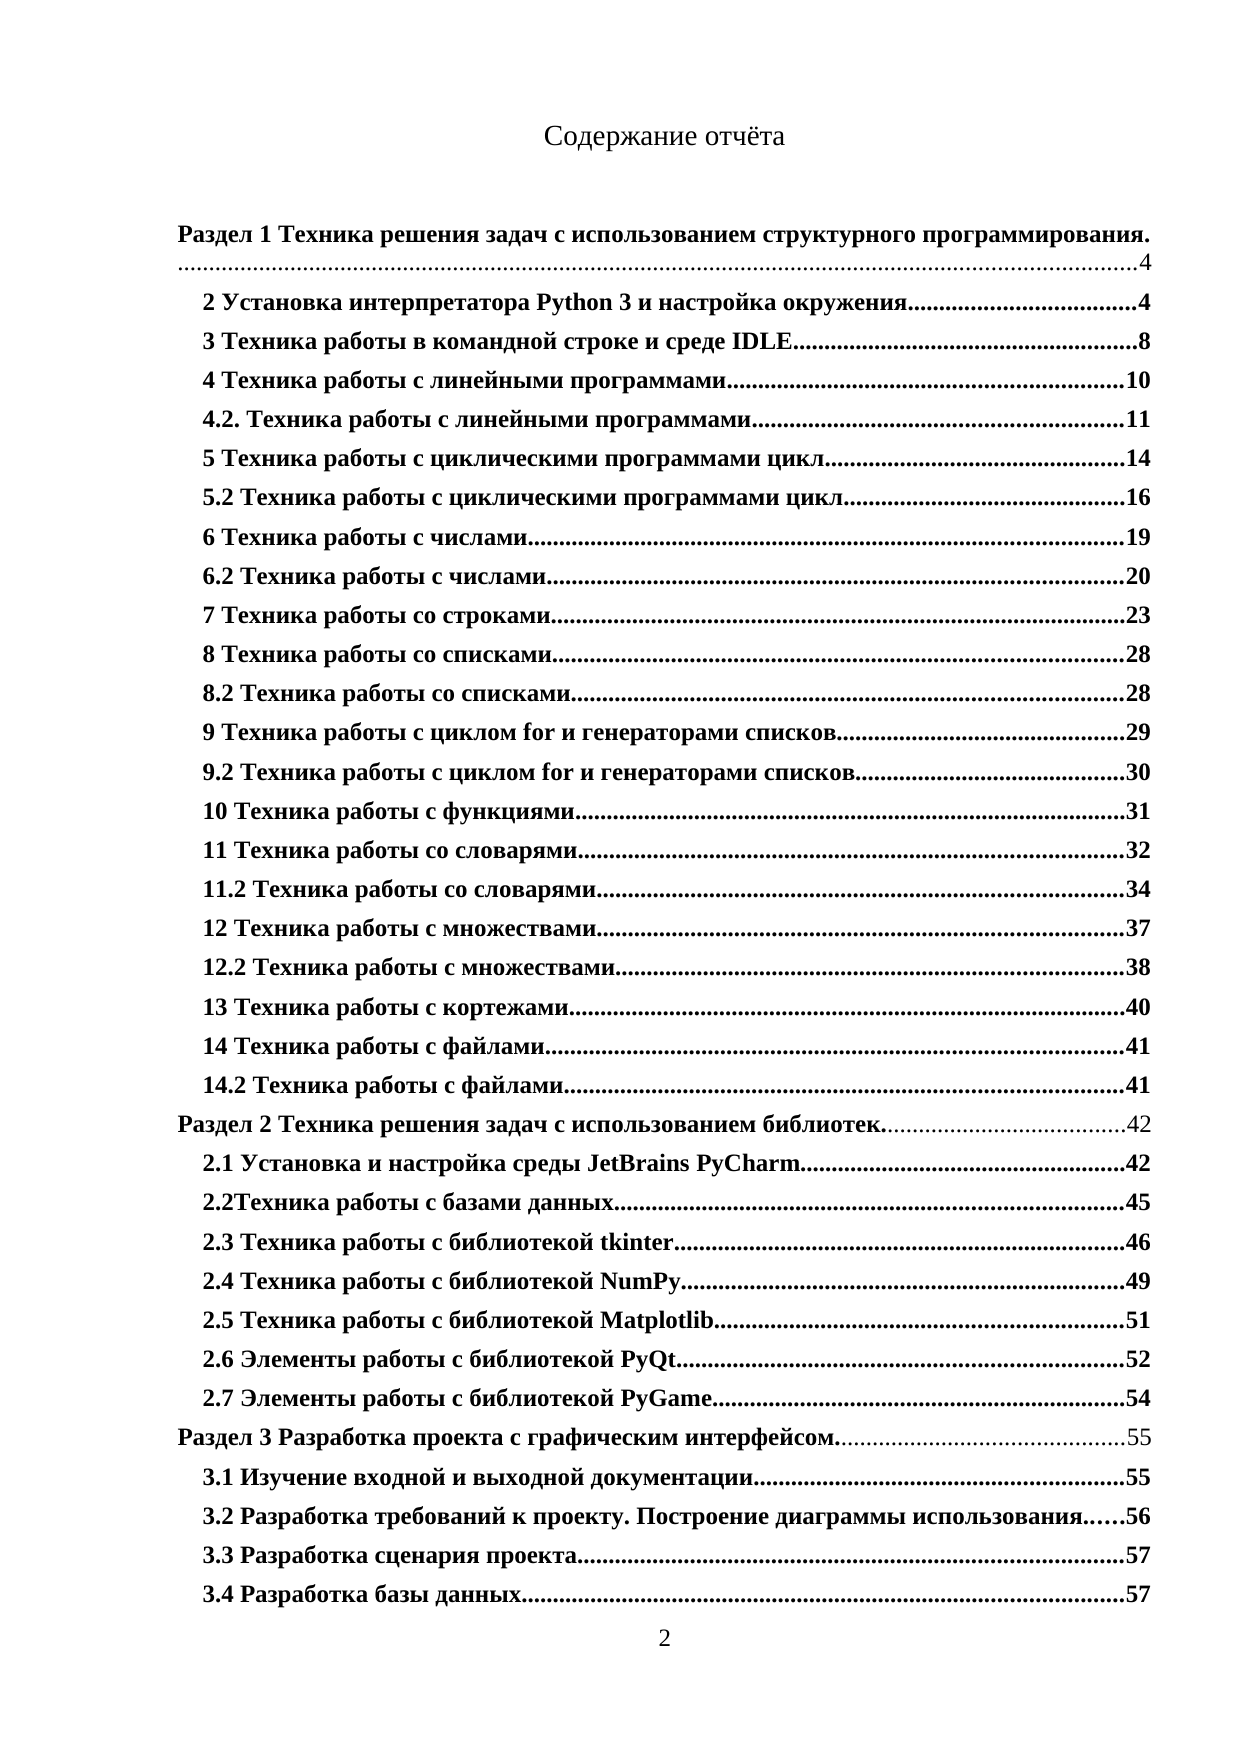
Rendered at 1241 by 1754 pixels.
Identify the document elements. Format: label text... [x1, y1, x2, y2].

text 2.7 Элементы работы с библиотекой PyGame 54 [202, 1383, 1152, 1412]
text 10 Техника работы с функциями 31 [202, 796, 1152, 824]
text 7 Техника работы со строками 23 [202, 600, 1152, 629]
text 2 Установка интерпретатора Python 3 и настройка окружения. 4 [202, 287, 1152, 315]
text 12.2 Техника работы с множествами 38 [202, 952, 1152, 981]
text 3.4 Разработка базы данных. 57 [202, 1579, 1152, 1608]
text 5.2 Техника работы с циклическими программами цикл 16 [202, 482, 1152, 511]
text 2.5 Техника работы с библиотекой Matplotlib 51 [202, 1305, 1152, 1334]
text 11 Техника работы со словарями 32 [202, 835, 1152, 864]
text 9 Техника работы с циклом for и генераторами списков 29 [202, 717, 1152, 746]
text 12 Техника работы с множествами 37 [202, 913, 1152, 942]
text Раздел 3 Разработка проекта с графическим интерфейсом. 55 [177, 1422, 1152, 1451]
text 9.2 Техника работы с циклом for и генераторами списков 30 [202, 757, 1152, 785]
text Раздел 1 Техника решения задач с использованием структурного программирования. 4 [177, 219, 1152, 276]
text 11.2 Техника работы со словарями 34 [202, 874, 1152, 903]
text 14 Техника работы с файлами 41 [202, 1031, 1152, 1059]
text 8 Техника работы со списками 28 [202, 639, 1152, 668]
text 6 Техника работы с числами 19 [202, 522, 1152, 550]
text 8.2 Техника работы со списками 28 [202, 678, 1152, 707]
text Раздел 2 Техника решения задач с использованием библиотек. 42 [177, 1109, 1152, 1138]
text 2.1 Установка и настройка среды JetBrains PyCharm 42 [202, 1148, 1152, 1177]
text 2.2Техника работы с базами данных 45 [202, 1187, 1152, 1216]
text 5 Техника работы с циклическими программами цикл 14 [202, 443, 1152, 472]
text Содержание отчёта [177, 118, 1152, 152]
text 13 Техника работы с кортежами 40 [202, 992, 1152, 1020]
text 4.2. Техника работы с линейными программами 11 [202, 404, 1152, 433]
text 4 Техника работы с линейными программами 10 [202, 365, 1152, 394]
text 14.2 Техника работы с файлами 41 [202, 1070, 1152, 1099]
text 3.3 Разработка сценария проекта. 57 [202, 1540, 1152, 1569]
text 3.1 Изучение входной и выходной документации. 55 [202, 1462, 1152, 1490]
text 3 Техника работы в командной строке и среде IDLE 8 [202, 326, 1152, 354]
text 2.4 Техника работы с библиотекой NumPy 49 [202, 1266, 1152, 1294]
text 2.3 Техника работы с библиотекой tkinter 46 [202, 1227, 1152, 1255]
text 2.6 Элементы работы с библиотекой PyQt 52 [202, 1344, 1152, 1373]
text 6.2 Техника работы с числами. 20 [202, 561, 1152, 589]
text 3.2 Разработка требований к проекту. Построение диаграммы использования. 56 [202, 1501, 1152, 1529]
